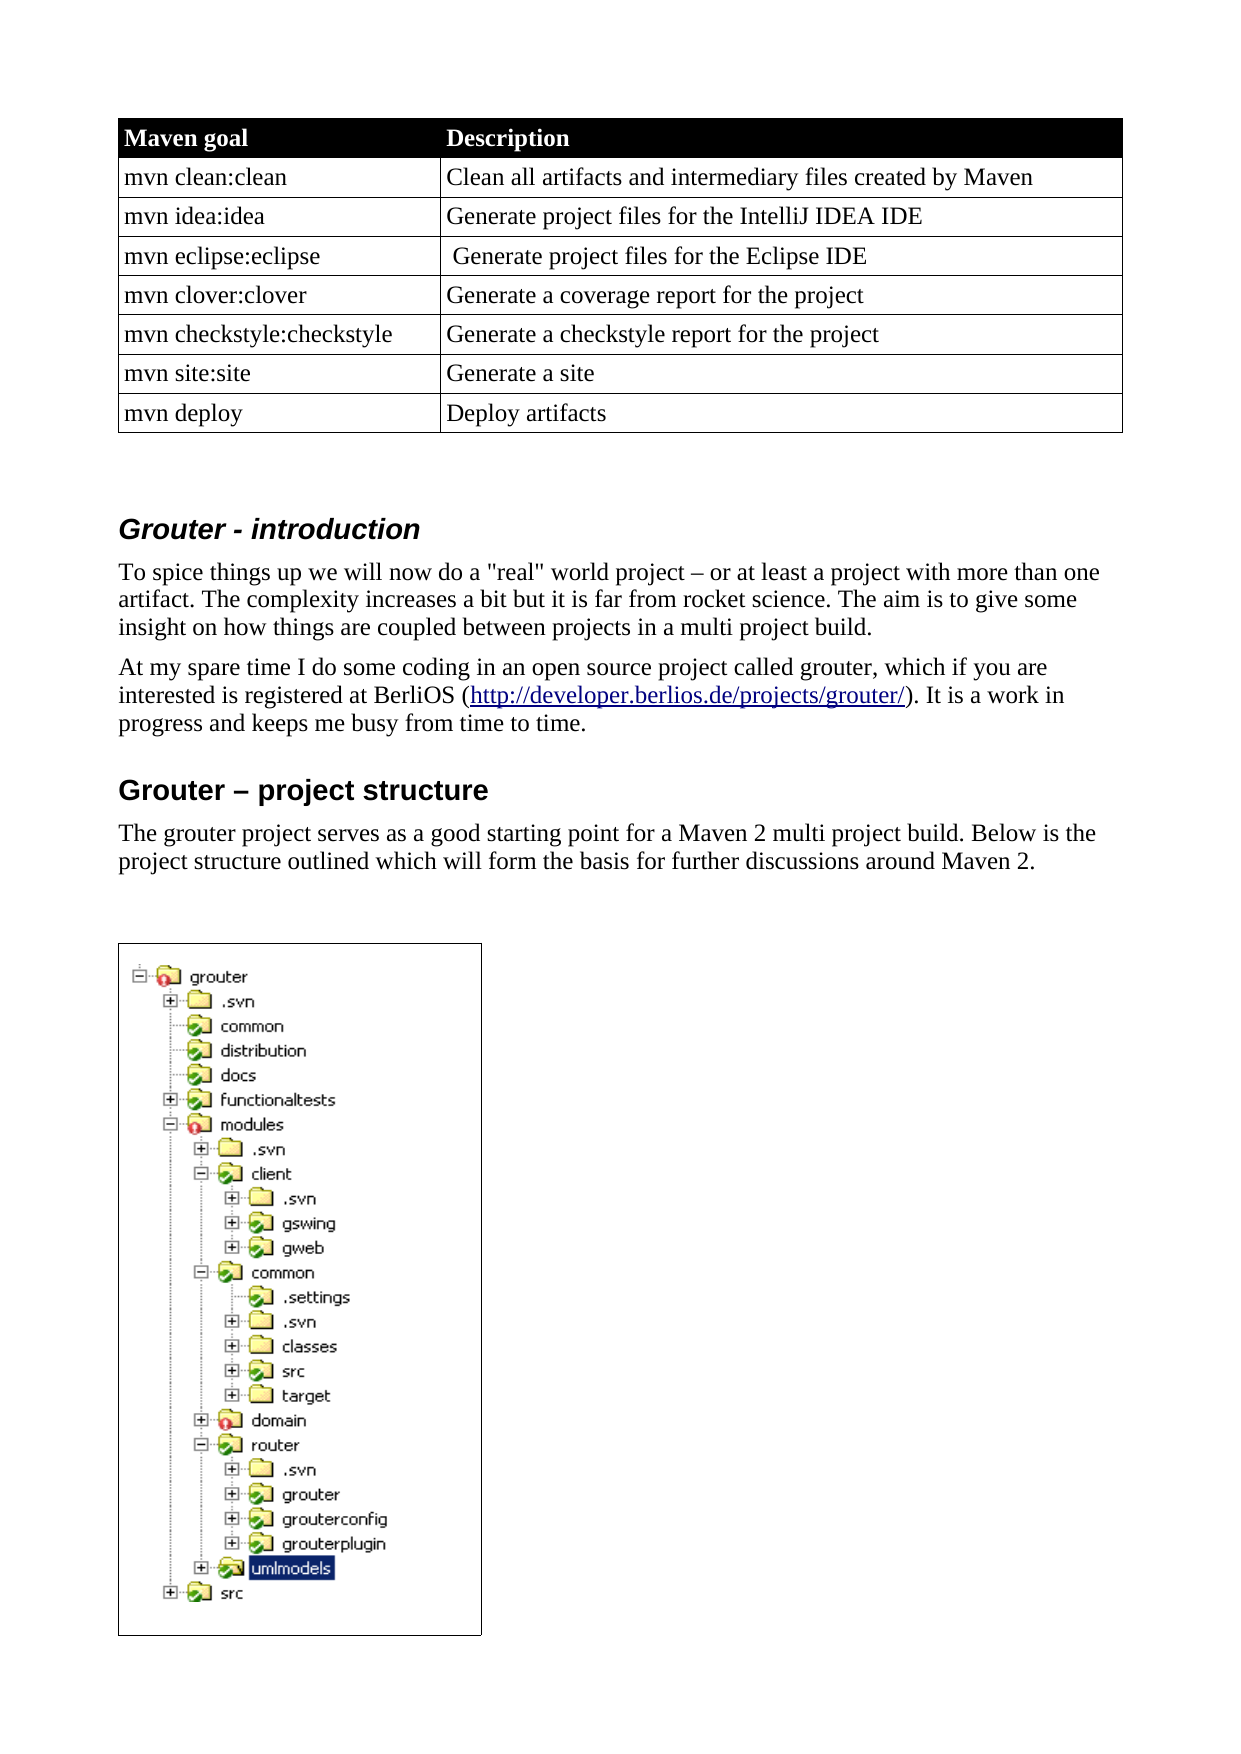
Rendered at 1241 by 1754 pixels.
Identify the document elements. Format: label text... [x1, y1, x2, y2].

table_cell mvn eclipse:eclipse [119, 237, 440, 275]
table_cell mvn clean:clean [119, 158, 440, 197]
text At my spare time I do some coding in an open source project called grouter, which if you are interested is registered at BerliOS (http://developer.berlios.de/projects/grouter/). It is a work in progress and keeps me busy from time to time. [118, 653, 1122, 737]
table_header Description [441, 119, 1122, 157]
table_cell Generate project files for the Eclipse IDE [441, 237, 1122, 275]
table_cell Generate a checkstyle report for the project [441, 315, 1122, 354]
text To spice things up we will now do a "real" world project – or at least a project with more than one artifact. The complexity increases a bit but it is far from rocket science. The aim is to give some insight on how things are coupled between projects in a multi project build. [118, 558, 1122, 641]
table_cell Deploy artifacts [441, 394, 1122, 432]
table_cell Clean all artifacts and intermediary files created by Maven [441, 158, 1122, 197]
table_header [119, 965, 481, 1635]
table_cell mvn site:site [119, 355, 440, 393]
table_cell Generate a site [441, 355, 1122, 393]
table_cell mvn checkstyle:checkstyle [119, 315, 440, 354]
subtitle Grouter - introduction [118, 513, 1122, 545]
table_header Maven goal [119, 119, 440, 157]
table_cell mvn deploy [119, 394, 440, 432]
text The grouter project serves as a good starting point for a Maven 2 multi project build. Below is the project structure outlined which will form the basis for further discussions around Maven 2. [118, 819, 1122, 875]
table_header [119, 944, 481, 964]
table_cell mvn clover:clover [119, 276, 440, 314]
table_cell mvn idea:idea [119, 198, 440, 236]
picture [123, 964, 434, 1602]
table_cell Generate a coverage report for the project [441, 276, 1122, 314]
subtitle Grouter – project structure [118, 774, 1122, 807]
table_cell Generate project files for the IntelliJ IDEA IDE [441, 198, 1122, 236]
